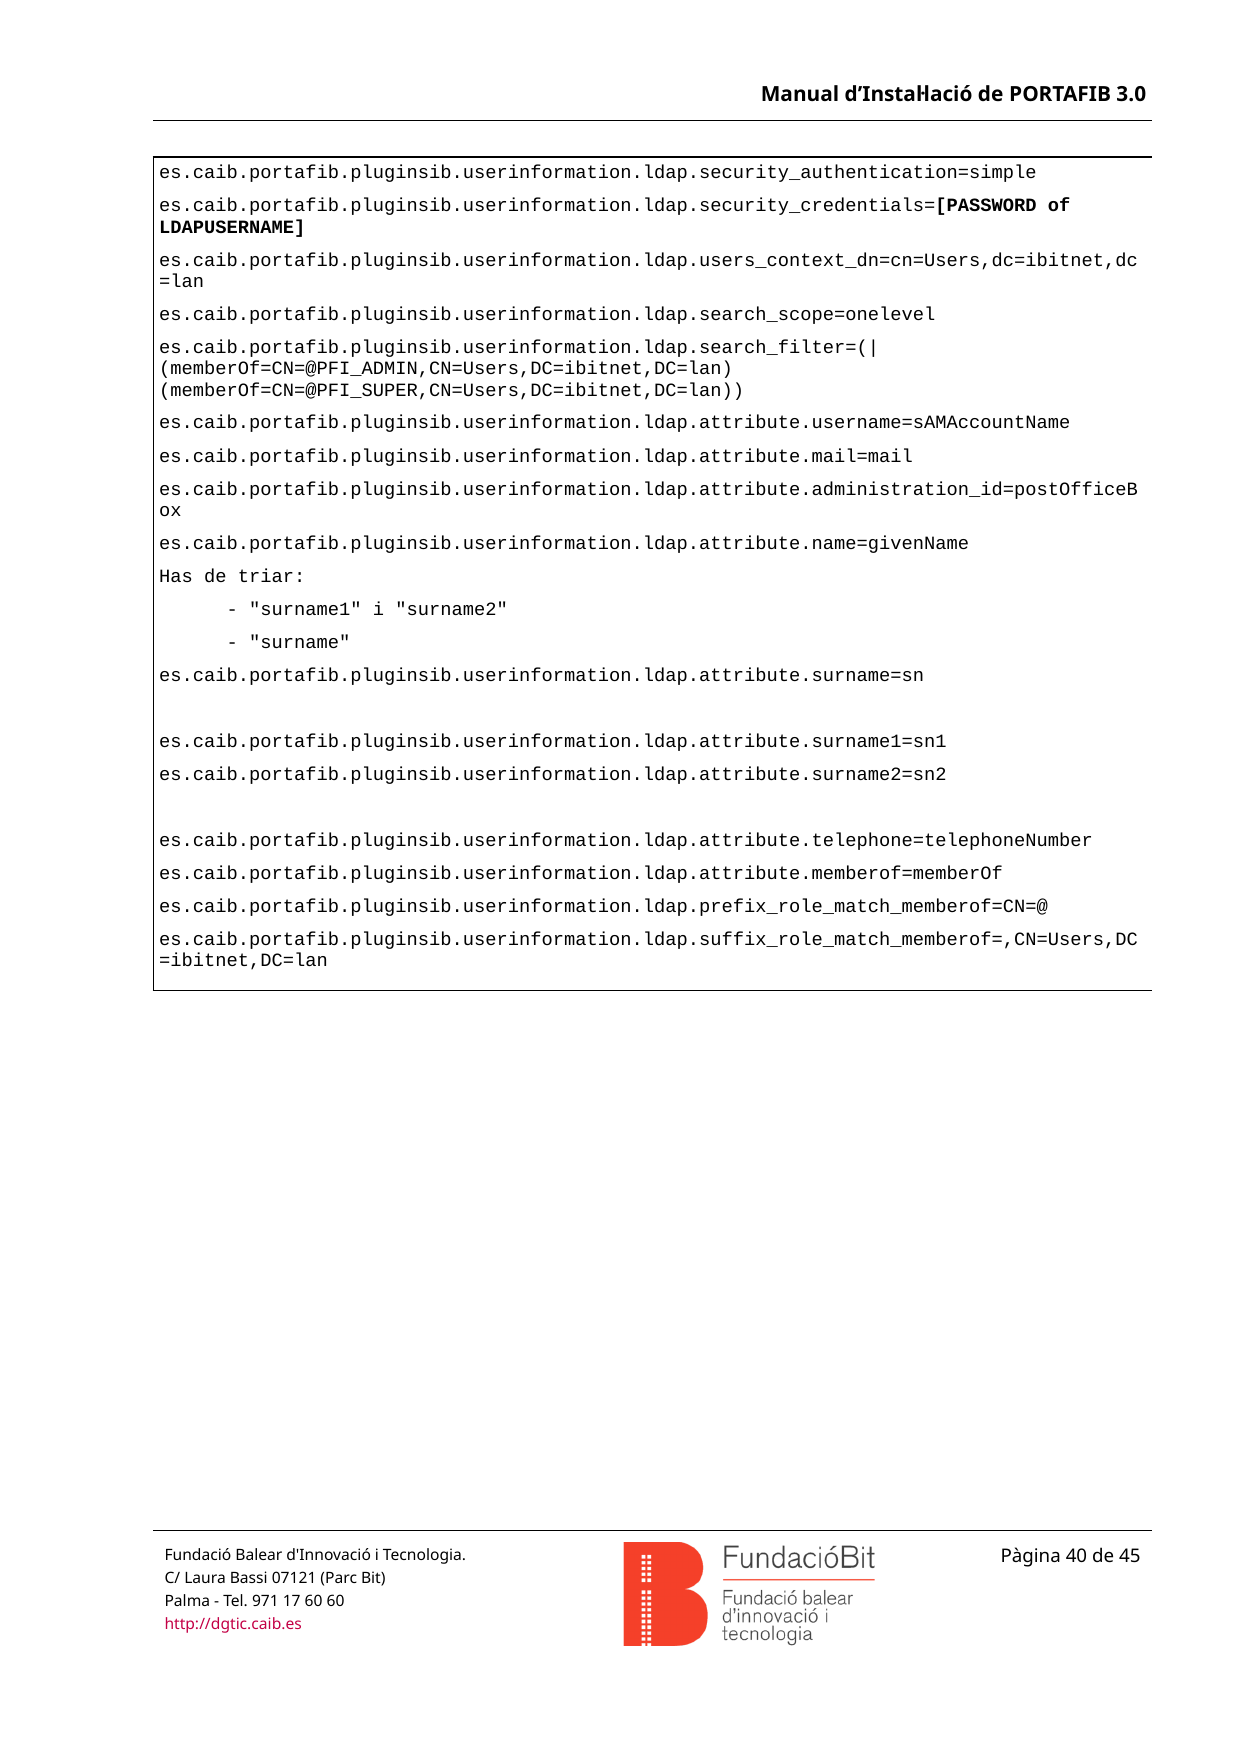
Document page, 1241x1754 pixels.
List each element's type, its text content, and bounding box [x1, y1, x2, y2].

table_header es.caib.portafib.pluginsib.userinformation.ldap.security_authentication=simple es.caib.portafib.pluginsib.userinformation.ldap.security_credentials=[PASSWORD of LDAPUSERNAME] es.caib.portafib.pluginsib.userinformation.ldap.users_context_dn=cn=Users,dc=ibitnet,dc=lan es.caib.portafib.pluginsib.userinformation.ldap.search_scope=onelevel es.caib.portafib.pluginsib.userinformation.ldap.search_filter=(|(memberOf=CN=@PFI_ADMIN,CN=Users,DC=ibitnet,DC=lan)(memberOf=CN=@PFI_SUPER,CN=Users,DC=ibitnet,DC=lan)) es.caib.portafib.pluginsib.userinformation.ldap.attribute.username=sAMAccountName es.caib.portafib.pluginsib.userinformation.ldap.attribute.mail=mail es.caib.portafib.pluginsib.userinformation.ldap.attribute.administration_id=postOfficeBox es.caib.portafib.pluginsib.userinformation.ldap.attribute.name=givenName Has de triar: - "surname1" i "surname2" - "surname" es.caib.portafib.pluginsib.userinformation.ldap.attribute.surname=sn es.caib.portafib.pluginsib.userinformation.ldap.attribute.surname1=sn1 es.caib.portafib.pluginsib.userinformation.ldap.attribute.surname2=sn2 es.caib.portafib.pluginsib.userinformation.ldap.attribute.telephone=telephoneNumber es.caib.portafib.pluginsib.userinformation.ldap.attribute.memberof=memberOf es.caib.portafib.pluginsib.userinformation.ldap.prefix_role_match_memberof=CN=@ es.caib.portafib.pluginsib.userinformation.ldap.suffix_role_match_memberof=,CN=Users,DC=ibitnet,DC=lan [154, 158, 1152, 990]
picture [623, 1542, 875, 1646]
